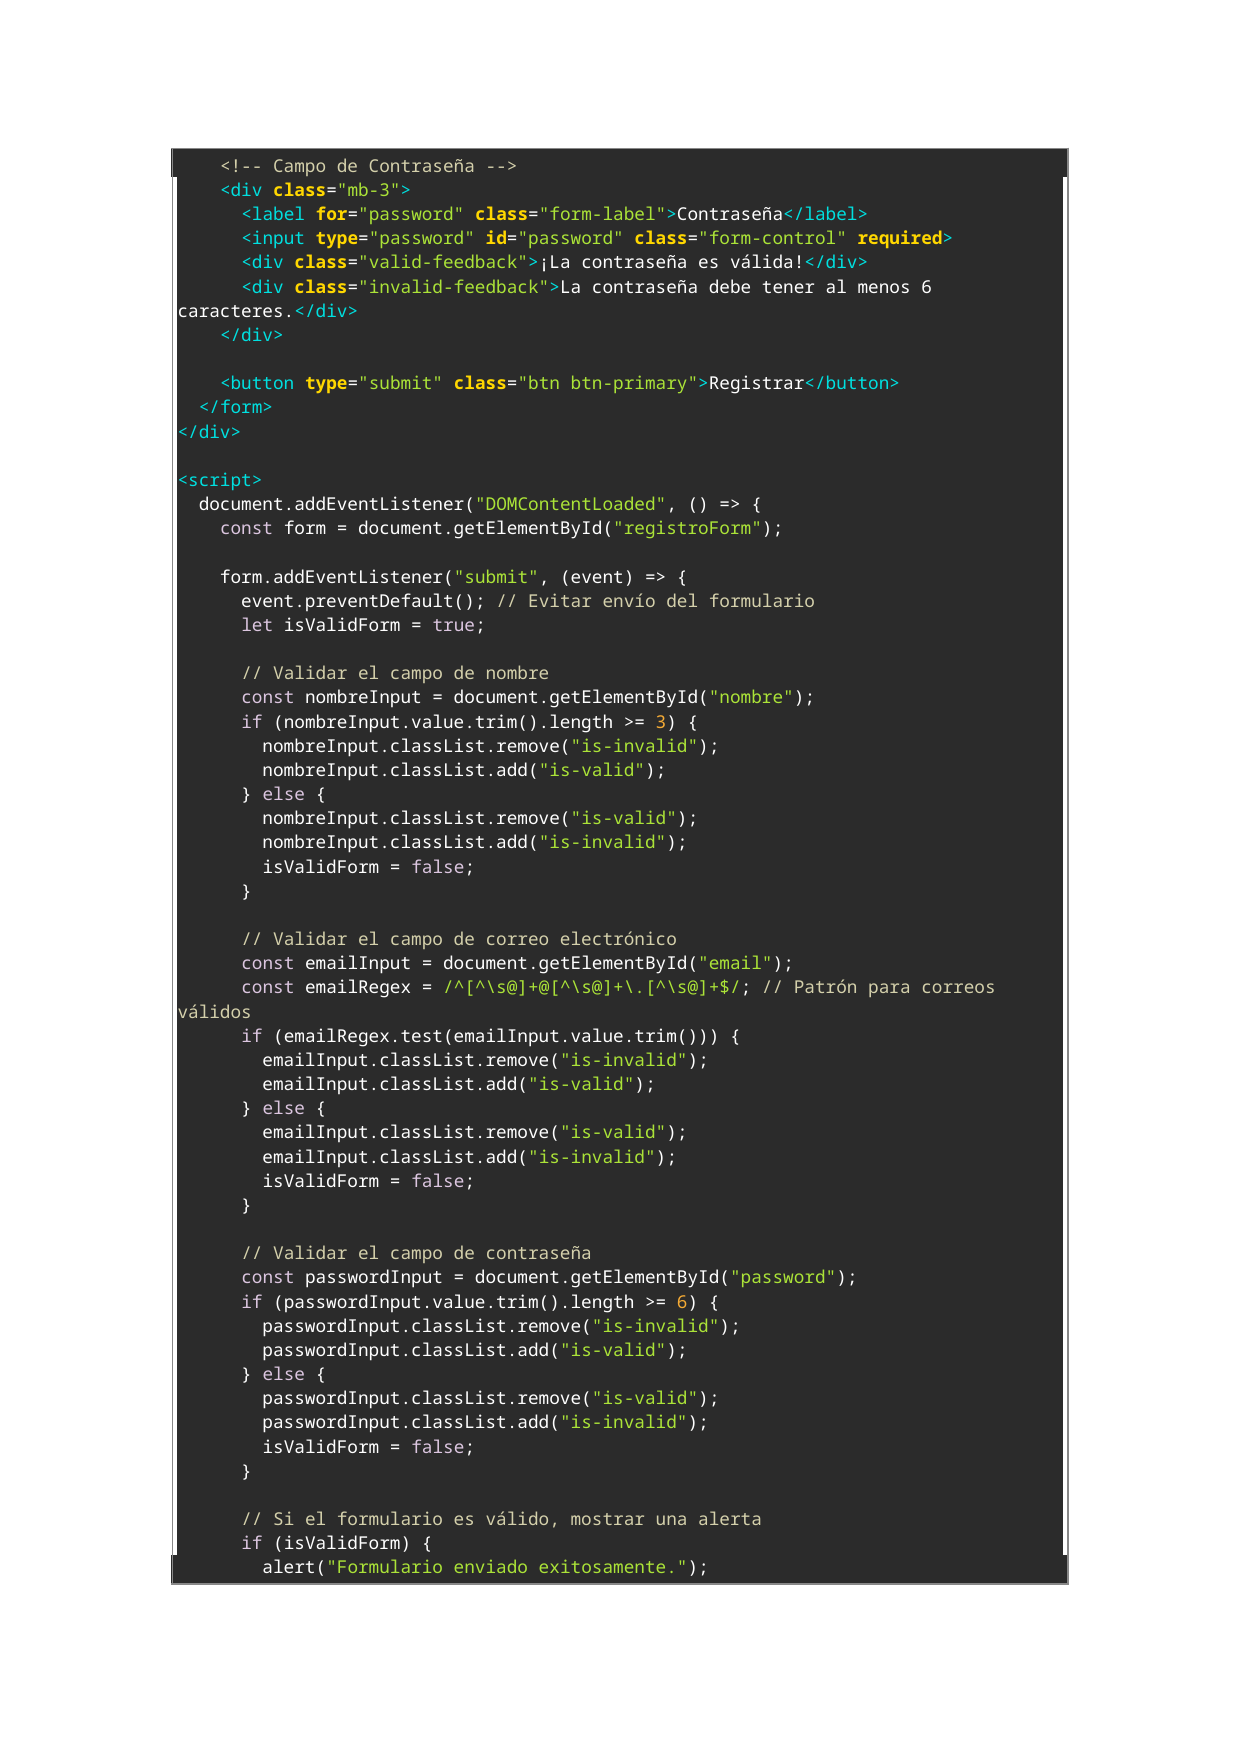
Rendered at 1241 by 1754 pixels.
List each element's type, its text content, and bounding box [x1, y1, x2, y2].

text let isValidForm = true; [177, 612, 1063, 637]
text const emailInput = document.getElementById("email"); [177, 951, 1063, 975]
text <button type="submit" class="btn btn-primary">Registrar</button> [177, 371, 1063, 395]
text nombreInput.classList.remove("is-valid"); [177, 806, 1063, 830]
text document.addEventListener("DOMContentLoaded", () => { [177, 492, 1063, 516]
text passwordInput.classList.add("is-valid"); [177, 1337, 1063, 1362]
text const nombreInput = document.getElementById("nombre"); [177, 685, 1063, 709]
text } [177, 878, 1063, 902]
text } [177, 1458, 1063, 1482]
text event.preventDefault(); // Evitar envío del formulario [177, 588, 1063, 612]
text const passwordInput = document.getElementById("password"); [177, 1265, 1063, 1289]
text nombreInput.classList.remove("is-invalid"); [177, 733, 1063, 757]
text </div> [177, 322, 1063, 347]
text const emailRegex = /^[^\s@]+@[^\s@]+\.[^\s@]+$/; // Patrón para correos válidos [177, 975, 1063, 1023]
text passwordInput.classList.remove("is-valid"); [177, 1386, 1063, 1410]
text nombreInput.classList.add("is-valid"); [177, 757, 1063, 782]
text emailInput.classList.add("is-invalid"); [177, 1144, 1063, 1168]
text if (nombreInput.value.trim().length >= 3) { [177, 709, 1063, 733]
text // Validar el campo de correo electrónico [177, 927, 1063, 951]
text if (isValidForm) { [177, 1531, 1063, 1549]
text isValidForm = false; [177, 854, 1063, 878]
text // Si el formulario es válido, mostrar una alerta [177, 1507, 1063, 1531]
text alert("Formulario enviado exitosamente."); [173, 1549, 1067, 1583]
text <div class="valid-feedback">¡La contraseña es válida!</div> [177, 250, 1063, 274]
text </form> [177, 395, 1063, 419]
text <input type="password" id="password" class="form-control" required> [177, 226, 1063, 250]
text passwordInput.classList.add("is-invalid"); [177, 1410, 1063, 1434]
text if (emailRegex.test(emailInput.value.trim())) { [177, 1023, 1063, 1047]
text </div> [177, 419, 1063, 443]
text // Validar el campo de contraseña [177, 1241, 1063, 1265]
text <div class="mb-3"> [177, 177, 1063, 202]
text isValidForm = false; [177, 1168, 1063, 1192]
text // Validar el campo de nombre [177, 661, 1063, 685]
text } else { [177, 782, 1063, 806]
text emailInput.classList.remove("is-valid"); [177, 1120, 1063, 1144]
text isValidForm = false; [177, 1434, 1063, 1458]
text <div class="invalid-feedback">La contraseña debe tener al menos 6 caracteres.</div> [177, 274, 1063, 322]
text <label for="password" class="form-label">Contraseña</label> [177, 202, 1063, 226]
text emailInput.classList.add("is-valid"); [177, 1072, 1063, 1096]
text form.addEventListener("submit", (event) => { [177, 564, 1063, 588]
text if (passwordInput.value.trim().length >= 6) { [177, 1289, 1063, 1313]
text <script> [177, 467, 1063, 492]
text const form = document.getElementById("registroForm"); [177, 516, 1063, 540]
text <!-- Campo de Contraseña --> [173, 149, 1067, 177]
text passwordInput.classList.remove("is-invalid"); [177, 1313, 1063, 1337]
text nombreInput.classList.add("is-invalid"); [177, 830, 1063, 854]
text } else { [177, 1362, 1063, 1386]
text } else { [177, 1096, 1063, 1120]
text } [177, 1192, 1063, 1217]
text emailInput.classList.remove("is-invalid"); [177, 1047, 1063, 1072]
